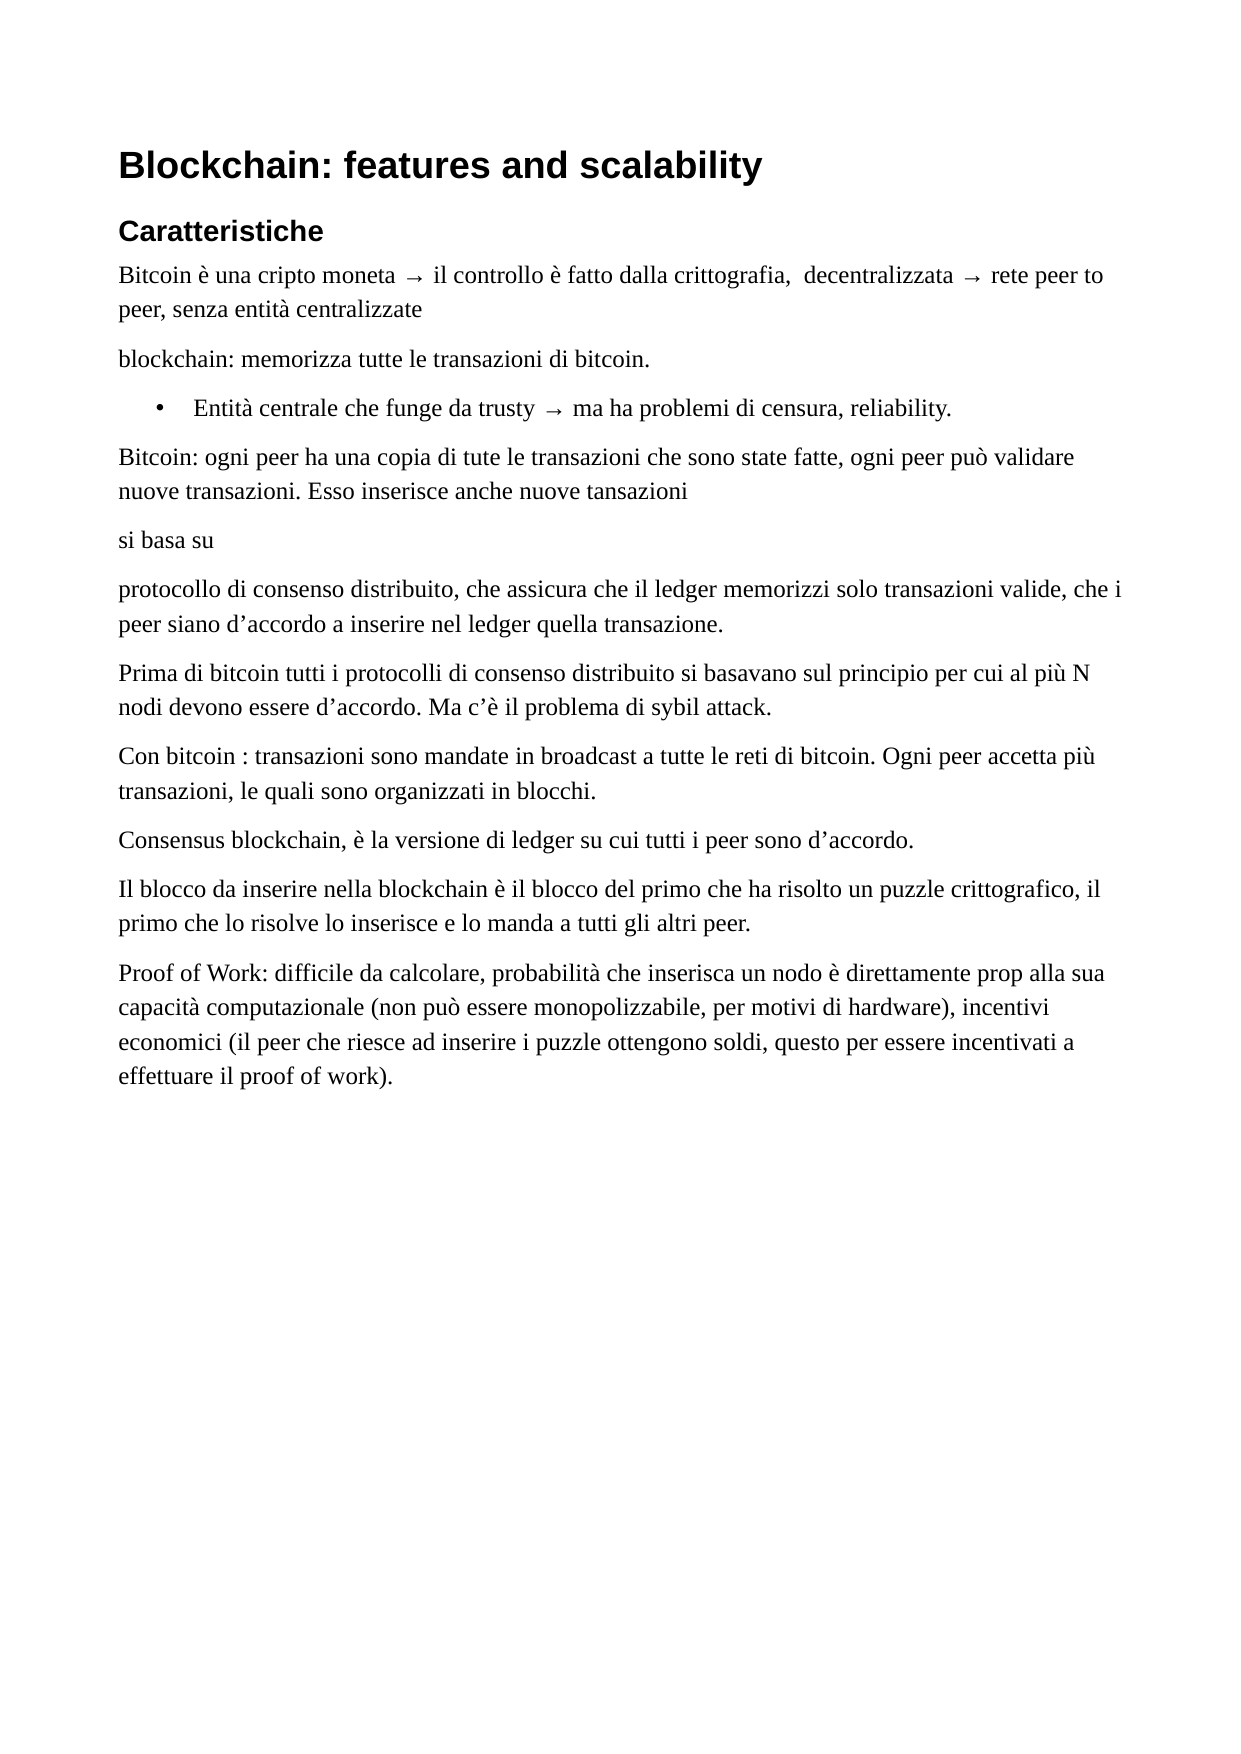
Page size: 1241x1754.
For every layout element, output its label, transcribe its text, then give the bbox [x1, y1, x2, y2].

text Prima di bitcoin tutti i protocolli di consenso distribuito si basavano sul principio per cui al più N nodi devono essere d’accordo. Ma c’è il problema di sybil attack. [118, 658, 1122, 721]
list Entità centrale che funge da trusty → ma ha problemi di censura, reliability. [156, 393, 1122, 421]
subtitle Blockchain: features and scalability [118, 143, 1122, 187]
text blockchain: memorizza tutte le transazioni di bitcoin. [118, 344, 1122, 372]
text si basa su [118, 525, 1122, 554]
text Consensus blockchain, è la versione di ledger su cui tutti i peer sono d’accordo. [118, 825, 1122, 854]
text Con bitcoin : transazioni sono mandate in broadcast a tutte le reti di bitcoin. Ogni peer accetta più transazioni, le quali sono organizzati in blocchi. [118, 741, 1122, 805]
text Proof of Work: difficile da calcolare, probabilità che inserisca un nodo è direttamente prop alla sua capacità computazionale (non può essere monopolizzabile, per motivi di hardware), incentivi economici (il peer che riesce ad inserire i puzzle ottengono soldi, questo per essere incentivati a effettuare il proof of work). [118, 958, 1122, 1090]
text Il blocco da inserire nella blockchain è il blocco del primo che ha risolto un puzzle crittografico, il primo che lo risolve lo inserisce e lo manda a tutti gli altri peer. [118, 874, 1122, 937]
subtitle Caratteristiche [118, 214, 1122, 248]
text protocollo di consenso distribuito, che assicura che il ledger memorizzi solo transazioni valide, che i peer siano d’accordo a inserire nel ledger quella transazione. [118, 574, 1122, 638]
text Bitcoin: ogni peer ha una copia di tute le transazioni che sono state fatte, ogni peer può validare nuove transazioni. Esso inserisce anche nuove tansazioni [118, 442, 1122, 505]
text Bitcoin è una cripto moneta → il controllo è fatto dalla crittografia, decentralizzata → rete peer to peer, senza entità centralizzate [118, 260, 1122, 323]
